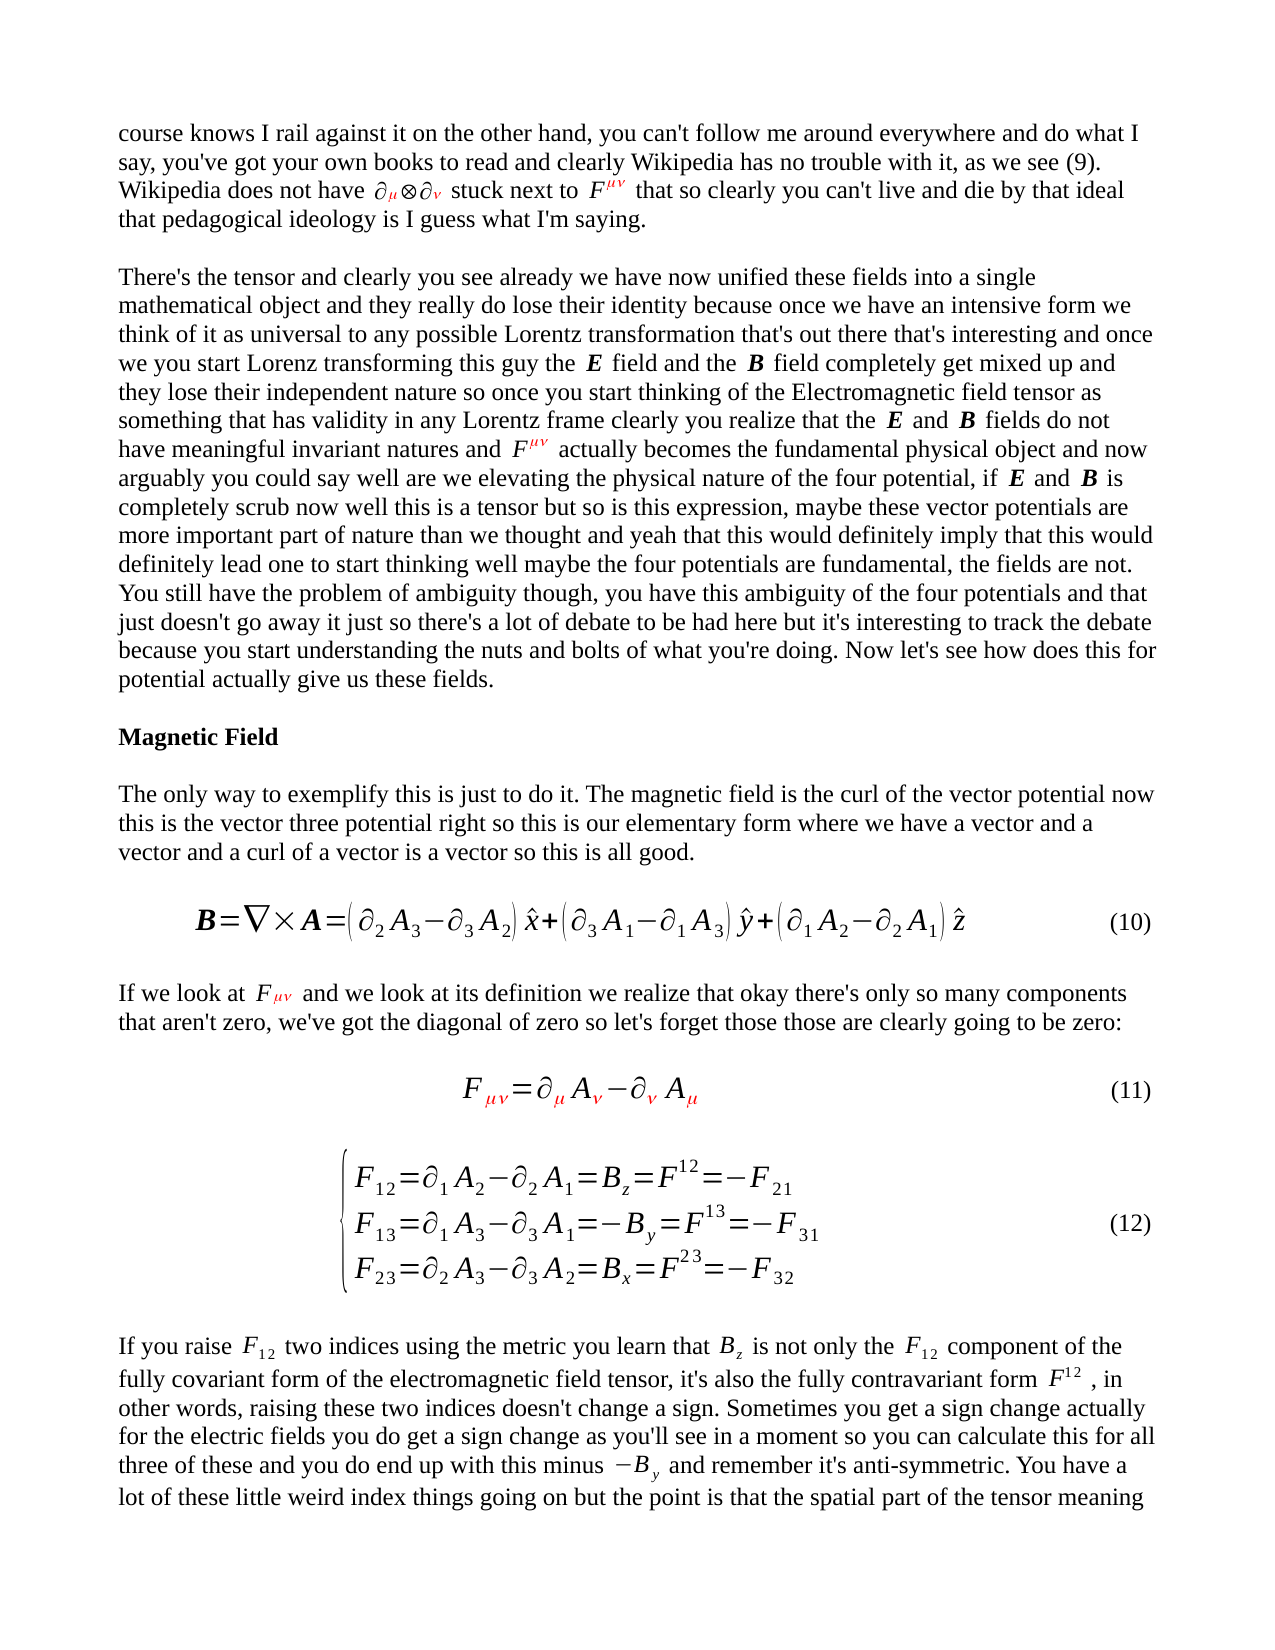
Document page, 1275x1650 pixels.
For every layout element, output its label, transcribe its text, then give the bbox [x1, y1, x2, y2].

table_header (10) [1041, 894, 1157, 949]
text course knows I rail against it on the other hand, you can't follow me around everywhere and do what I say, you've got your own books to read and clearly Wikipedia has no trouble with it, as we see (9). Wikipedia does not havestuck next tothat so clearly you can't live and die by that ideal that pedagogical ideology is I guess what I'm saying. [118, 118, 1157, 233]
table_header [118, 894, 1041, 949]
text If we look atand we look at its definition we realize that okay there's only so many components that aren't zero, we've got the diagonal of zero so let's forget those those are clearly going to be zero: [118, 978, 1157, 1036]
text There's the tensor and clearly you see already we have now unified these fields into a single mathematical object and they really do lose their identity because once we have an intensive form we think of it as universal to any possible Lorentz transformation that's out there that's interesting and once we you start Lorenz transforming this guy thefield and thefield completely get mixed up and they lose their independent nature so once you start thinking of the Electromagnetic field tensor as something that has validity in any Lorentz frame clearly you realize that theandfields do not have meaningful invariant natures andactually becomes the fundamental physical object and now arguably you could say well are we elevating the physical nature of the four potential, ifandis completely scrub now well this is a tensor but so is this expression, maybe these vector potentials are more important part of nature than we thought and yeah that this would definitely imply that this would definitely lead one to start thinking well maybe the four potentials are fundamental, the fields are not. [118, 262, 1157, 578]
text The only way to exemplify this is just to do it. The magnetic field is the curl of the vector potential now this is the vector three potential right so this is our elementary form where we have a vector and a vector and a curl of a vector is a vector so this is all good. [118, 779, 1157, 866]
text You still have the problem of ambiguity though, you have this ambiguity of the four potentials and that just doesn't go away it just so there's a lot of debate to be had here but it's interesting to track the debate because you start understanding the nuts and bolts of what you're doing. Now let's see how does this for potential actually give us these fields. [118, 578, 1157, 693]
table_header [118, 1143, 1041, 1302]
text Magnetic Field [118, 722, 1157, 751]
table_header [118, 1064, 1041, 1114]
table_header (12) [1041, 1143, 1157, 1302]
text If you raisetwo indices using the metric you learn thatis not only thecomponent of the fully covariant form of the electromagnetic field tensor, it's also the fully contravariant form, in other words, raising these two indices doesn't change a sign. Sometimes you get a sign change actually for the electric fields you do get a sign change as you'll see in a moment so you can calculate this for all three of these and you do end up with this minusand remember it's anti-symmetric. You have a lot of these little weird index things going on but the point is that the spatial part of the tensor meaning [118, 1331, 1157, 1511]
table_header (11) [1041, 1064, 1157, 1114]
